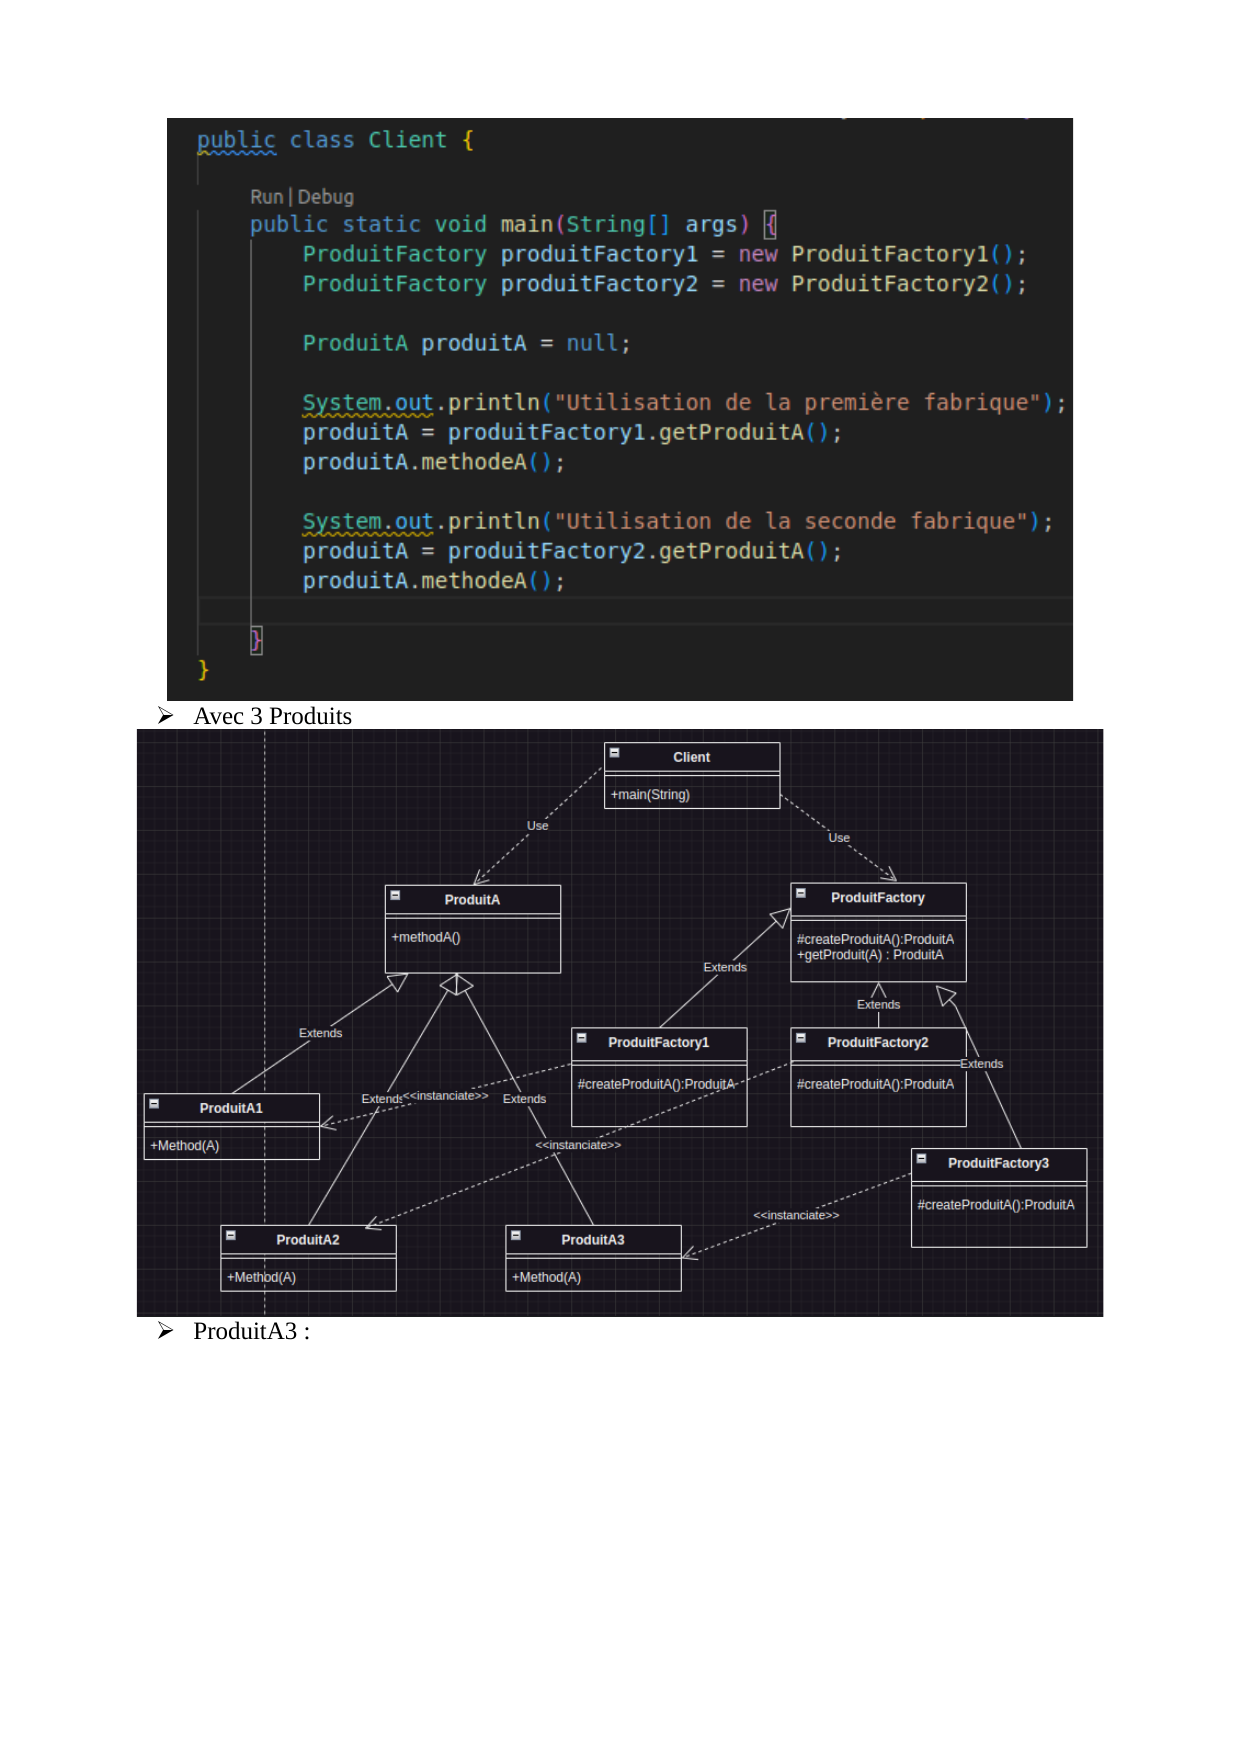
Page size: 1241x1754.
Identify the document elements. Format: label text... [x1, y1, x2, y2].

picture [136, 729, 1104, 1317]
list ProduitA3 : [156, 730, 1122, 1345]
list Avec 3 Produits [156, 118, 1122, 730]
picture [167, 118, 1074, 701]
